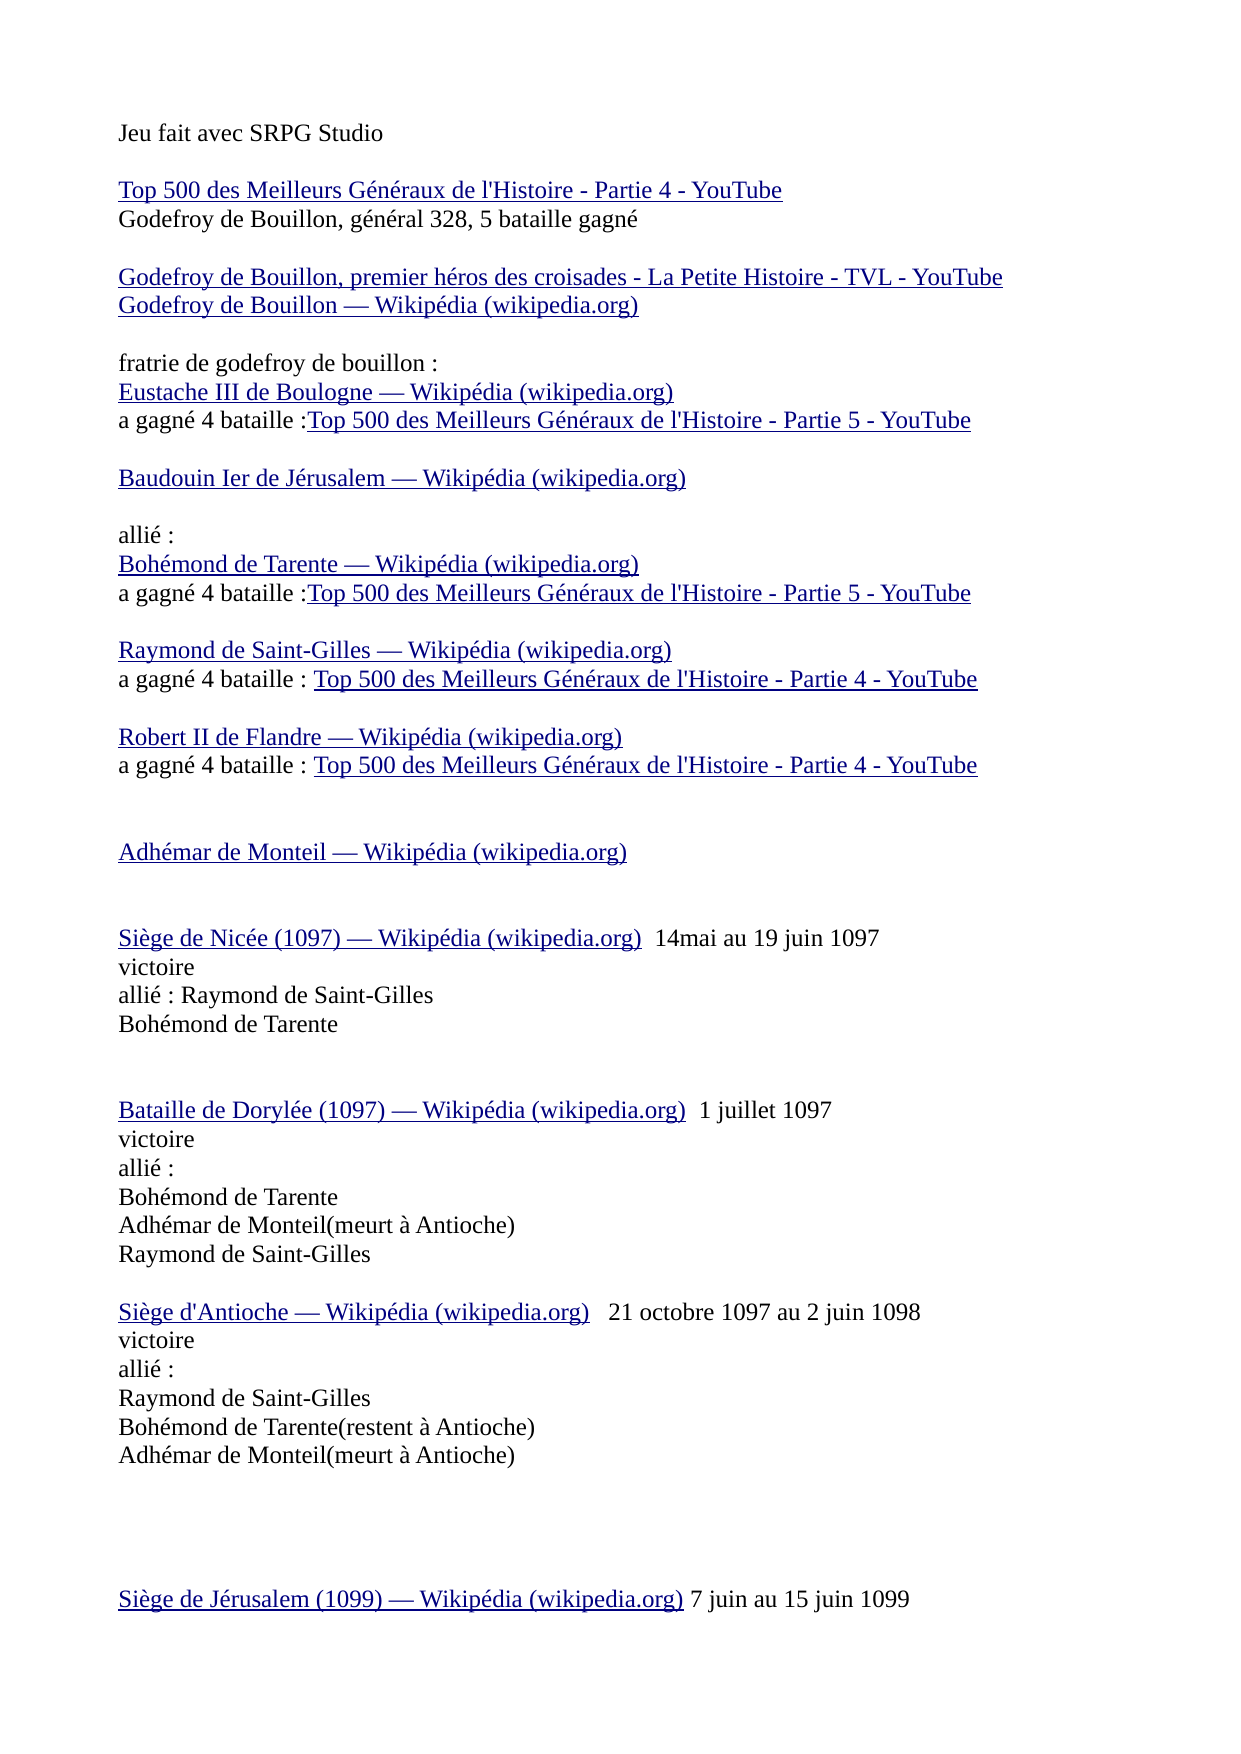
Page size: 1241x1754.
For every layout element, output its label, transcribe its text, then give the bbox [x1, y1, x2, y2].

text Bohémond de Tarente — Wikipédia (wikipedia.org) [118, 549, 1122, 578]
text Adhémar de Monteil(meurt à Antioche) [118, 1211, 1122, 1239]
text a gagné 4 bataille : Top 500 des Meilleurs Généraux de l'Histoire - Partie 4 - YouTube [118, 751, 1122, 779]
text Adhémar de Monteil(meurt à Antioche) [118, 1441, 1122, 1469]
text allié : [118, 1354, 1122, 1383]
text allié : Raymond de Saint-Gilles [118, 981, 1122, 1009]
text Top 500 des Meilleurs Généraux de l'Histoire - Partie 4 - YouTube [118, 176, 1122, 204]
text Godefroy de Bouillon — Wikipédia (wikipedia.org) [118, 291, 1122, 319]
text victoire [118, 952, 1122, 981]
text Siège de Jérusalem (1099) — Wikipédia (wikipedia.org) 7 juin au 15 juin 1099 [118, 1584, 1122, 1613]
text a gagné 4 bataille :Top 500 des Meilleurs Généraux de l'Histoire - Partie 5 - YouTube [118, 406, 1122, 434]
text Robert II de Flandre — Wikipédia (wikipedia.org) [118, 722, 1122, 751]
text Godefroy de Bouillon, général 328, 5 bataille gagné [118, 204, 1122, 233]
text a gagné 4 bataille :Top 500 des Meilleurs Généraux de l'Histoire - Partie 5 - YouTube [118, 578, 1122, 607]
text Siège d'Antioche — Wikipédia (wikipedia.org) 21 octobre 1097 au 2 juin 1098 [118, 1297, 1122, 1326]
text Godefroy de Bouillon, premier héros des croisades - La Petite Histoire - TVL - YouTube [118, 262, 1122, 291]
text fratrie de godefroy de bouillon : [118, 348, 1122, 377]
text Eustache III de Boulogne — Wikipédia (wikipedia.org) [118, 377, 1122, 406]
text Bohémond de Tarente [118, 1009, 1122, 1038]
text Jeu fait avec SRPG Studio [118, 118, 1122, 147]
text Siège de Nicée (1097) — Wikipédia (wikipedia.org) 14mai au 19 juin 1097 [118, 923, 1122, 952]
text allié : [118, 1153, 1122, 1182]
text allié : [118, 521, 1122, 549]
text Raymond de Saint-Gilles [118, 1383, 1122, 1412]
text Baudouin Ier de Jérusalem — Wikipédia (wikipedia.org) [118, 463, 1122, 492]
text a gagné 4 bataille : Top 500 des Meilleurs Généraux de l'Histoire - Partie 4 - YouTube [118, 664, 1122, 693]
text victoire [118, 1326, 1122, 1354]
text Adhémar de Monteil — Wikipédia (wikipedia.org) [118, 837, 1122, 866]
text Bohémond de Tarente [118, 1182, 1122, 1211]
text Bohémond de Tarente(restent à Antioche) [118, 1412, 1122, 1441]
text Raymond de Saint-Gilles [118, 1239, 1122, 1268]
text victoire [118, 1124, 1122, 1153]
text Bataille de Dorylée (1097) — Wikipédia (wikipedia.org) 1 juillet 1097 [118, 1096, 1122, 1124]
text Raymond de Saint-Gilles — Wikipédia (wikipedia.org) [118, 636, 1122, 664]
